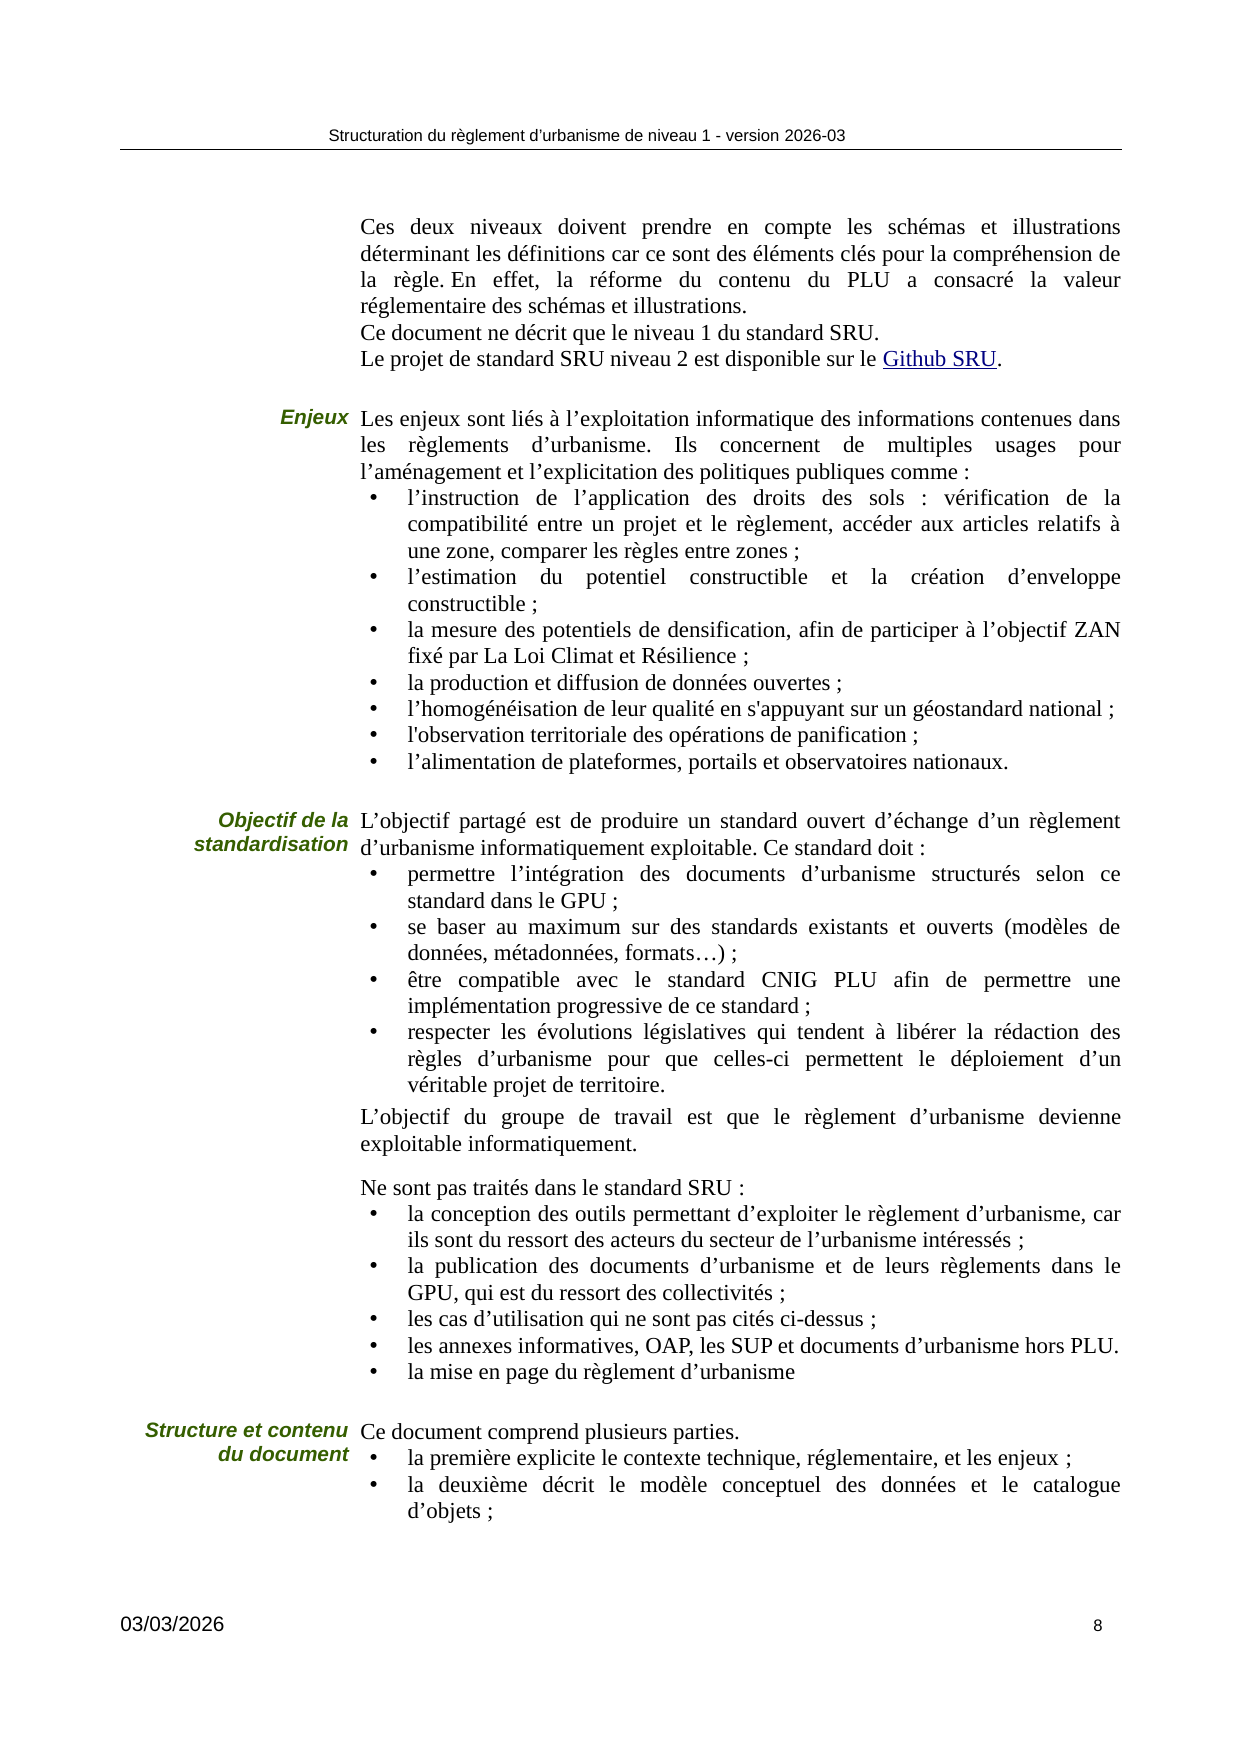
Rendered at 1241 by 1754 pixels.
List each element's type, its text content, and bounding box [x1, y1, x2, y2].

table_header Enjeux [118, 399, 354, 780]
table_header Objectif de la standardisation [118, 802, 354, 1162]
table_header [118, 202, 354, 377]
table_header Les enjeux sont liés à l’exploitation informatique des informations contenues dans les règlements d’urbanisme. Ils concernent de multiples usages pour l’aménagement et l’explicitation des politiques publiques comme : l’instruction de l’application des droits des sols : vérification de la compatibilité entre un projet et le règlement, accéder aux articles relatifs à une zone, comparer les règles entre zones ; l’estimation du potentiel constructible et la création d’enveloppe constructible ; la mesure des potentiels de densification, afin de participer à l’objectif ZAN fixé par La Loi Climat et Résilience ; la production et diffusion de données ouvertes ; l’homogénéisation de leur qualité en s'appuyant sur un géostandard national ; l'observation territoriale des opérations de panification ; l’alimentation de plateformes, portails et observatoires nationaux. [354, 399, 1122, 780]
table_header Ces deux niveaux doivent prendre en compte les schémas et illustrations déterminant les définitions car ce sont des éléments clés pour la compréhension de la règle. En effet, la réforme du contenu du PLU a consacré la valeur réglementaire des schémas et illustrations. Ce document ne décrit que le niveau 1 du standard SRU. Le projet de standard SRU niveau 2 est disponible sur le Github SRU. [354, 202, 1122, 377]
table_cell Ne sont pas traités dans le standard SRU : la conception des outils permettant d’exploiter le règlement d’urbanisme, car ils sont du ressort des acteurs du secteur de l’urbanisme intéressés ; la publication des documents d’urbanisme et de leurs règlements dans le GPU, qui est du ressort des collectivités ; les cas d’utilisation qui ne sont pas cités ci-dessus ; les annexes informatives, OAP, les SUP et documents d’urbanisme hors PLU. la mise en page du règlement d’urbanisme [354, 1162, 1122, 1390]
table_header L’objectif partagé est de produire un standard ouvert d’échange d’un règlement d’urbanisme informatiquement exploitable. Ce standard doit : permettre l’intégration des documents d’urbanisme structurés selon ce standard dans le GPU ; se baser au maximum sur des standards existants et ouverts (modèles de données, métadonnées, formats…) ; être compatible avec le standard CNIG PLU afin de permettre une implémentation progressive de ce standard ; respecter les évolutions législatives qui tendent à libérer la rédaction des règles d’urbanisme pour que celles-ci permettent le déploiement d’un véritable projet de territoire. L’objectif du groupe de travail est que le règlement d’urbanisme devienne exploitable informatiquement. [354, 802, 1122, 1162]
table_cell [118, 1162, 354, 1390]
table_header Structure et contenu du document [118, 1412, 354, 1529]
table_header Ce document comprend plusieurs parties. la première explicite le contexte technique, réglementaire, et les enjeux ; la deuxième décrit le modèle conceptuel des données et le catalogue d’objets ; [354, 1412, 1122, 1529]
